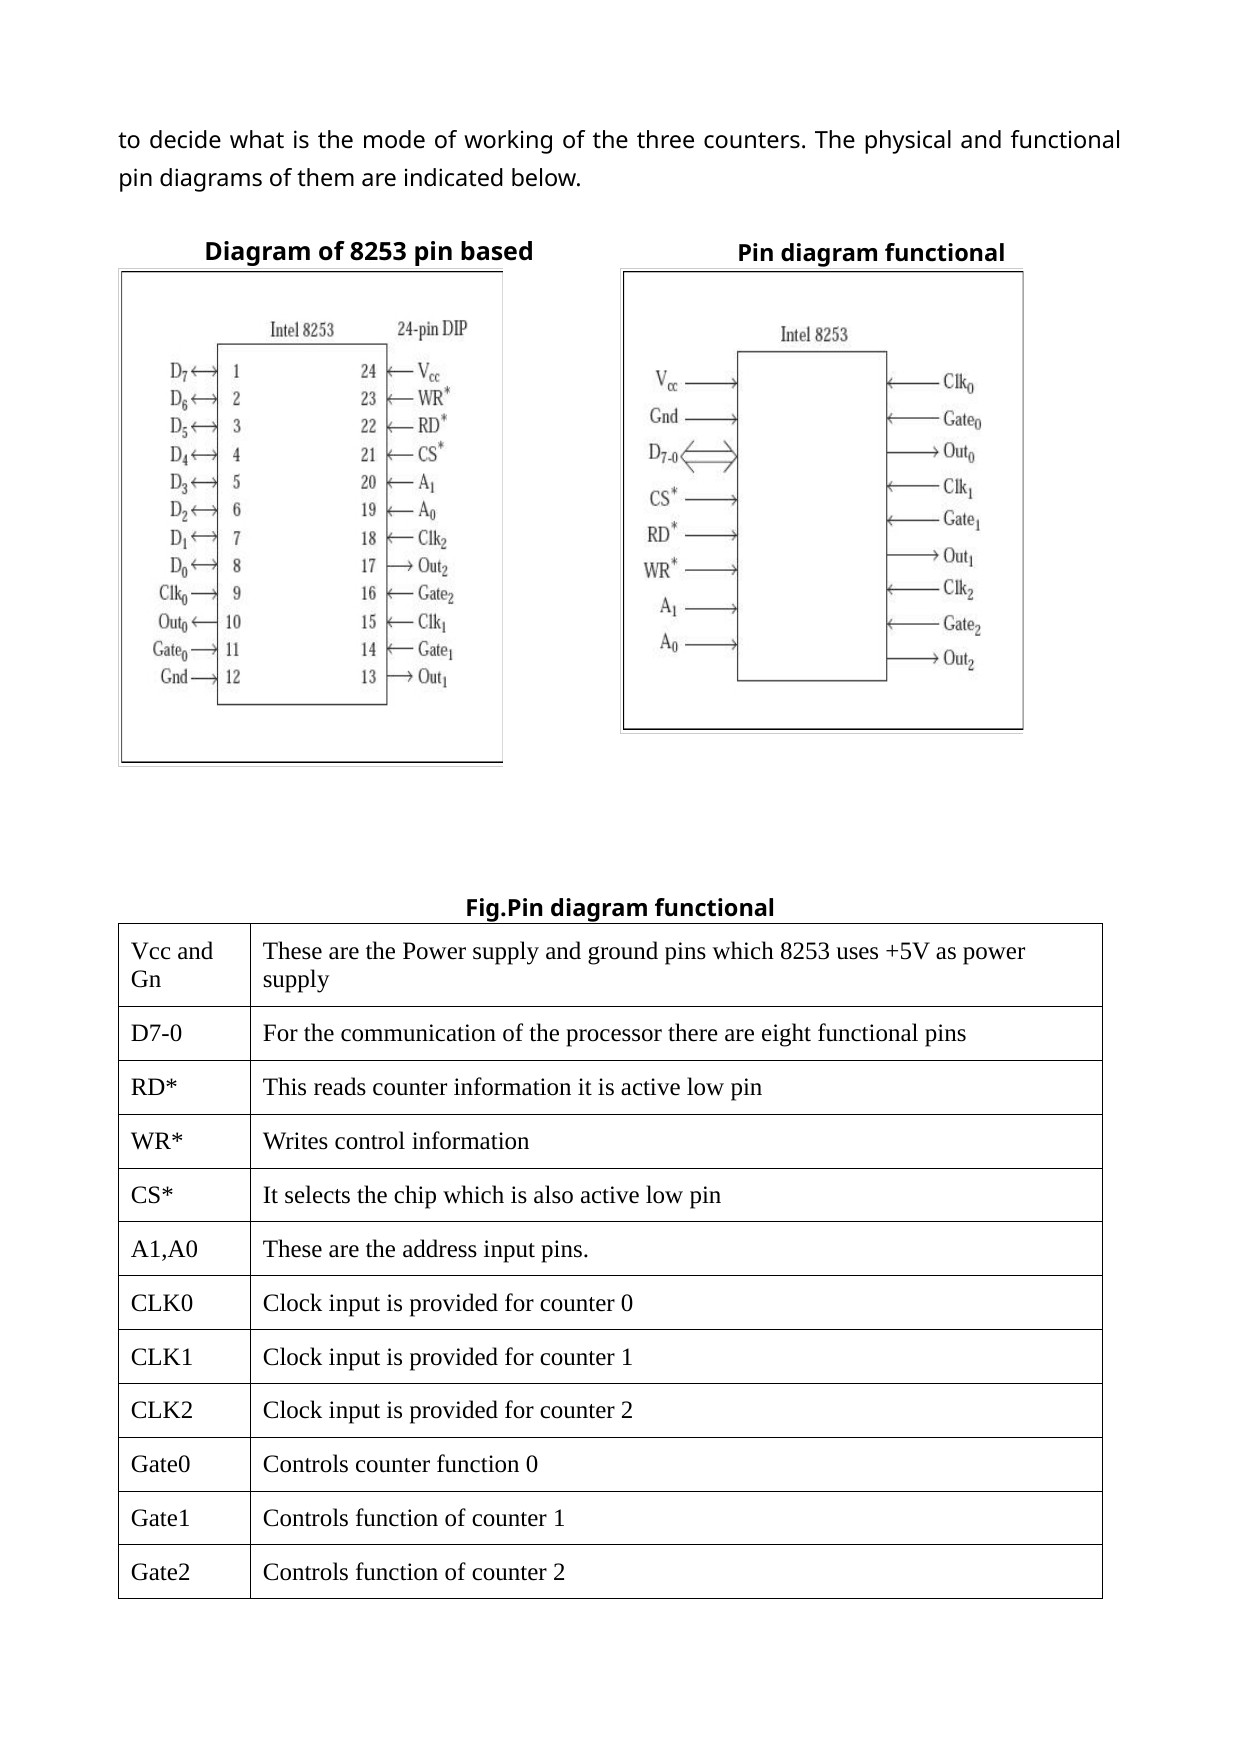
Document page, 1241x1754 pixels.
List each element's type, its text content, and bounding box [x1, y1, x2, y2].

table_cell Clock input is provided for counter 1 [251, 1330, 1102, 1383]
picture [121, 271, 503, 763]
text to decide what is the mode of working of the three counters. The physical and functional pin diagrams of them are indicated below. [118, 118, 1122, 193]
table_cell Controls function of counter 1 [251, 1492, 1102, 1544]
table_cell Writes control information [251, 1115, 1102, 1167]
table_cell CLK2 [119, 1384, 250, 1437]
table_header Diagram of 8253 pin based [118, 231, 620, 268]
table_cell Controls counter function 0 [251, 1438, 1102, 1491]
table_cell Clock input is provided for counter 2 [251, 1384, 1102, 1437]
table_cell Gate2 [119, 1545, 250, 1598]
picture [623, 271, 1024, 730]
table_cell These are the address input pins. [251, 1222, 1102, 1275]
table_cell CS* [119, 1169, 250, 1221]
table_cell This reads counter information it is active low pin [251, 1061, 1102, 1113]
table_cell Gate1 [119, 1492, 250, 1544]
table_cell Controls function of counter 2 [251, 1545, 1102, 1598]
table_header These are the Power supply and ground pins which 8253 uses +5V as power supply [251, 924, 1102, 1006]
table_cell [118, 268, 620, 773]
table_cell RD* [119, 1061, 250, 1113]
table_header Vcc and Gn [119, 924, 250, 1006]
table_cell Clock input is provided for counter 0 [251, 1276, 1102, 1329]
table_cell A1,A0 [119, 1222, 250, 1275]
table_cell For the communication of the processor there are eight functional pins [251, 1007, 1102, 1060]
table_header Pin diagram functional [620, 231, 1122, 268]
table_cell It selects the chip which is also active low pin [251, 1169, 1102, 1221]
table_cell [620, 268, 1122, 773]
table_cell WR* [119, 1115, 250, 1167]
table_cell D7-0 [119, 1007, 250, 1060]
table_cell Gate0 [119, 1438, 250, 1491]
table_cell CLK1 [119, 1330, 250, 1383]
table_cell CLK0 [119, 1276, 250, 1329]
text Fig.Pin diagram functional [118, 886, 1122, 923]
